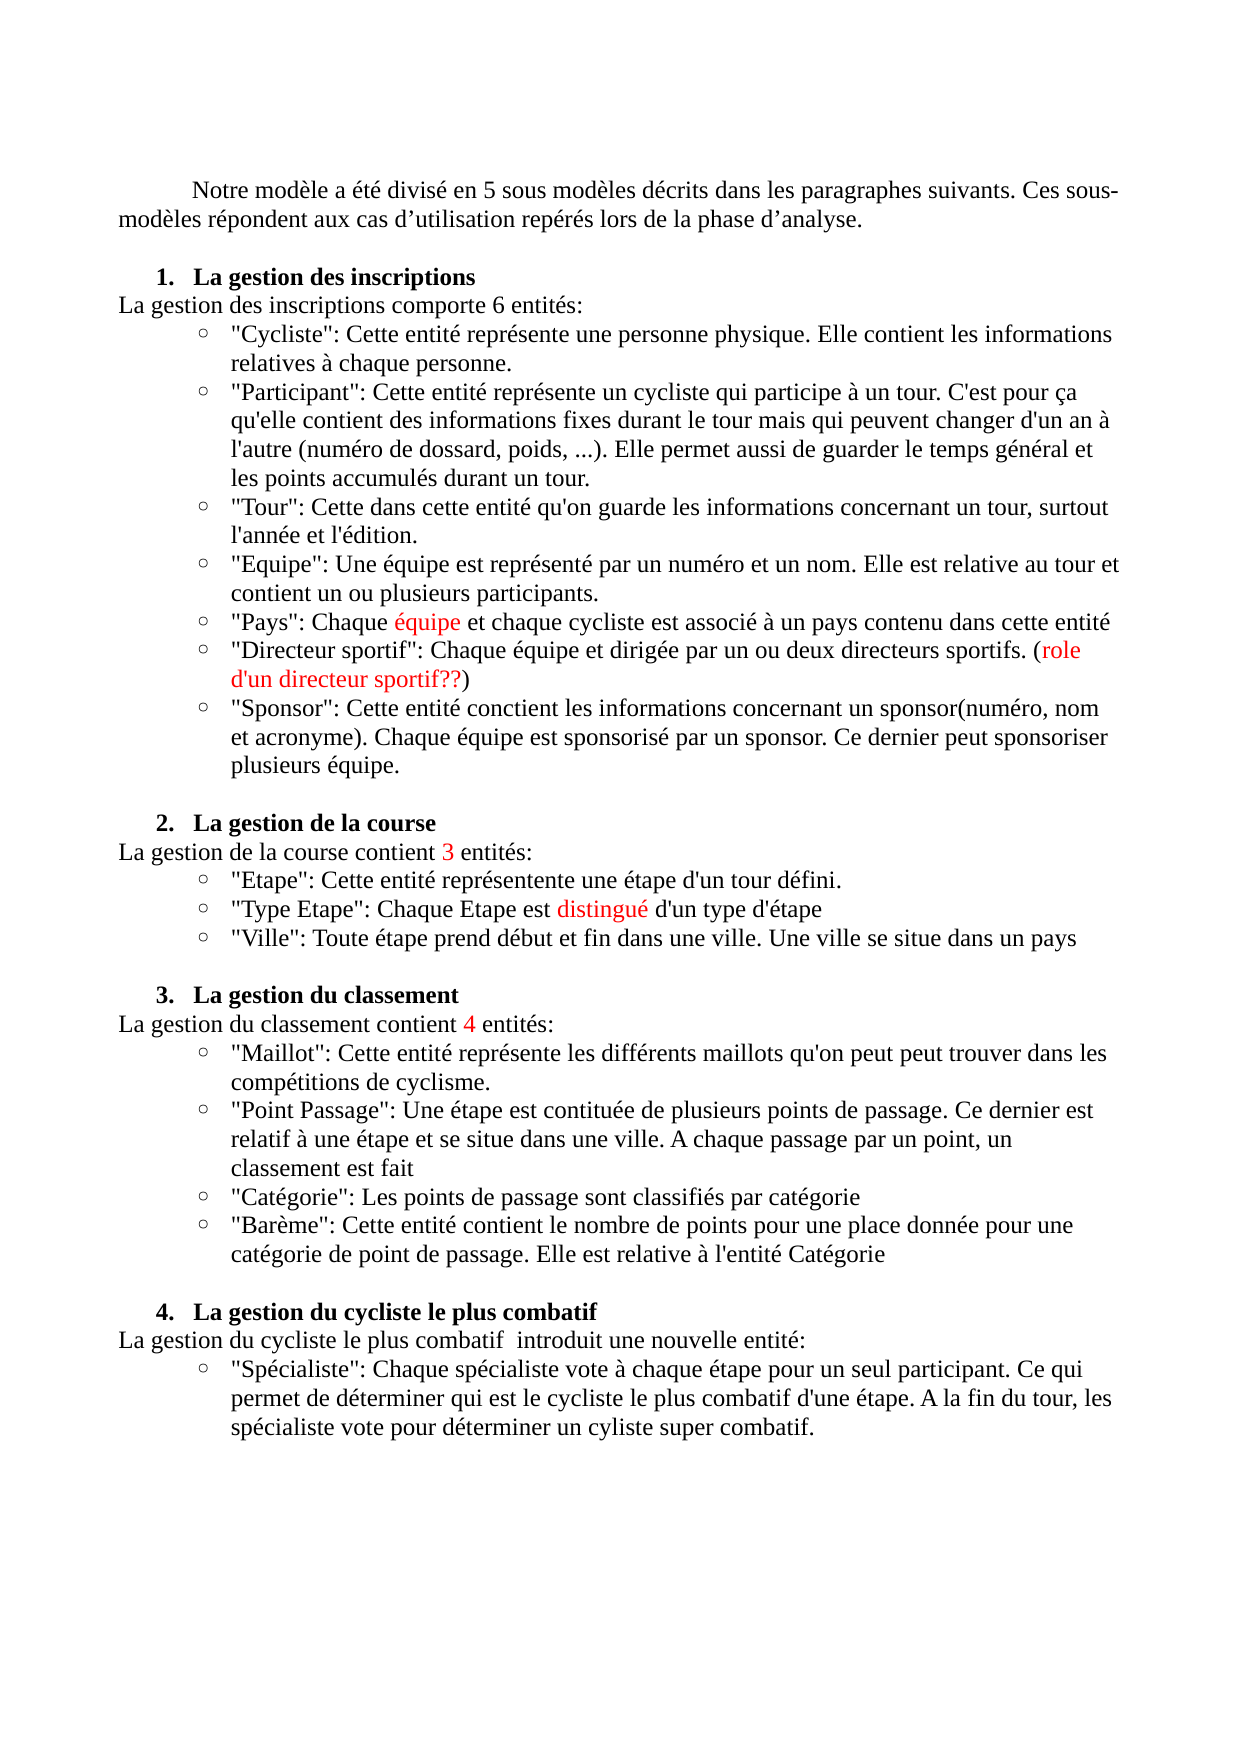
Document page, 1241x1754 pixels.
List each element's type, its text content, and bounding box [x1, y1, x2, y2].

list "Point Passage": Une étape est contituée de plusieurs points de passage. Ce dernier est relatif à une étape et se situe dans une ville. A chaque passage par un point, un classement est fait [193, 1096, 1122, 1182]
list "Pays": Chaque équipe et chaque cycliste est associé à un pays contenu dans cette entité [193, 607, 1122, 636]
text La gestion du cycliste le plus combatif introduit une nouvelle entité: [118, 1326, 1122, 1354]
list "Spécialiste": Chaque spécialiste vote à chaque étape pour un seul participant. Ce qui permet de déterminer qui est le cycliste le plus combatif d'une étape. A la fin du tour, les spécialiste vote pour déterminer un cyliste super combatif. [193, 1354, 1122, 1441]
list "Barème": Cette entité contient le nombre de points pour une place donnée pour une catégorie de point de passage. Elle est relative à l'entité Catégorie [193, 1211, 1122, 1268]
list "Etape": Cette entité représentente une étape d'un tour défini. [193, 866, 1122, 894]
list "Catégorie": Les points de passage sont classifiés par catégorie [193, 1182, 1122, 1211]
list "Maillot": Cette entité représente les différents maillots qu'on peut peut trouver dans les compétitions de cyclisme. [193, 1038, 1122, 1096]
text Notre modèle a été divisé en 5 sous modèles décrits dans les paragraphes suivants. Ces sous-modèles répondent aux cas d’utilisation repérés lors de la phase d’analyse. [118, 176, 1122, 233]
list "Directeur sportif": Chaque équipe et dirigée par un ou deux directeurs sportifs. (role d'un directeur sportif??) [193, 636, 1122, 693]
text La gestion des inscriptions comporte 6 entités: [118, 291, 1122, 319]
list "Tour": Cette dans cette entité qu'on guarde les informations concernant un tour, surtout l'année et l'édition. [193, 492, 1122, 549]
text La gestion du classement contient 4 entités: [118, 1009, 1122, 1038]
text La gestion de la course contient 3 entités: [118, 837, 1122, 866]
list "Sponsor": Cette entité conctient les informations concernant un sponsor(numéro, nom et acronyme). Chaque équipe est sponsorisé par un sponsor. Ce dernier peut sponsoriser plusieurs équipe. [193, 693, 1122, 779]
list "Cycliste": Cette entité représente une personne physique. Elle contient les informations relatives à chaque personne. [193, 319, 1122, 377]
list La gestion du classement [156, 981, 1122, 1009]
list La gestion des inscriptions [156, 262, 1122, 291]
list "Type Etape": Chaque Etape est distingué d'un type d'étape [193, 894, 1122, 923]
list "Equipe": Une équipe est représenté par un numéro et un nom. Elle est relative au tour et contient un ou plusieurs participants. [193, 549, 1122, 607]
list La gestion de la course [156, 808, 1122, 837]
list "Participant": Cette entité représente un cycliste qui participe à un tour. C'est pour ça qu'elle contient des informations fixes durant le tour mais qui peuvent changer d'un an à l'autre (numéro de dossard, poids, ...). Elle permet aussi de guarder le temps général et les points accumulés durant un tour. [193, 377, 1122, 492]
list La gestion du cycliste le plus combatif [156, 1297, 1122, 1326]
list "Ville": Toute étape prend début et fin dans une ville. Une ville se situe dans un pays [193, 923, 1122, 952]
